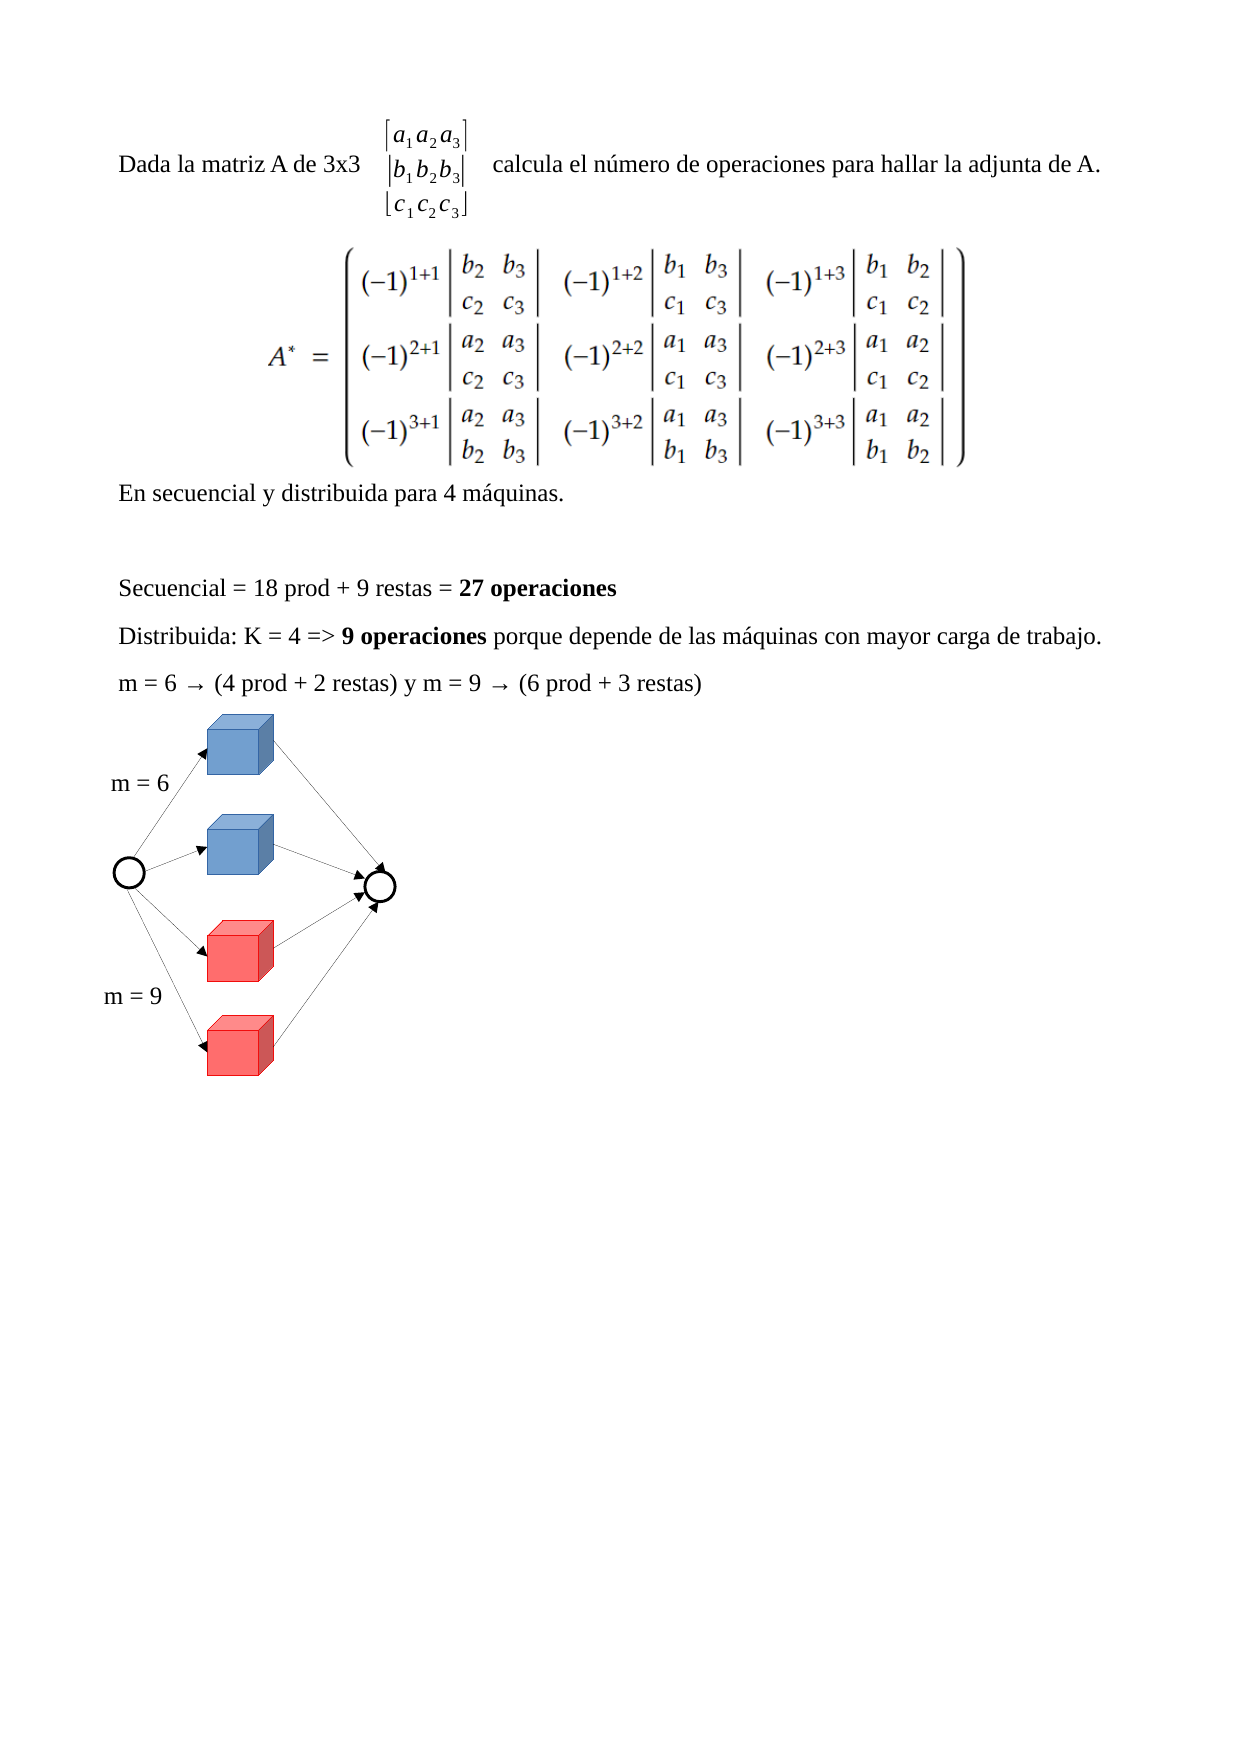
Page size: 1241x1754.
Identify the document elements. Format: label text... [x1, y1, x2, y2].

picture [268, 235, 973, 477]
text Distribuida: K = 4 => 9 operaciones porque depende de las máquinas con mayor carga de trabajo. [118, 621, 1122, 649]
text Dada la matriz A de 3x3 calcula el número de operaciones para hallar la adjunta de A. [118, 118, 1122, 221]
text Secuencial = 18 prod + 9 restas = 27 operaciones [118, 573, 1122, 602]
text En secuencial y distribuida para 4 máquinas. [118, 478, 1122, 507]
text m = 6 → (4 prod + 2 restas) y m = 9 → (6 prod + 3 restas) [118, 668, 1122, 697]
